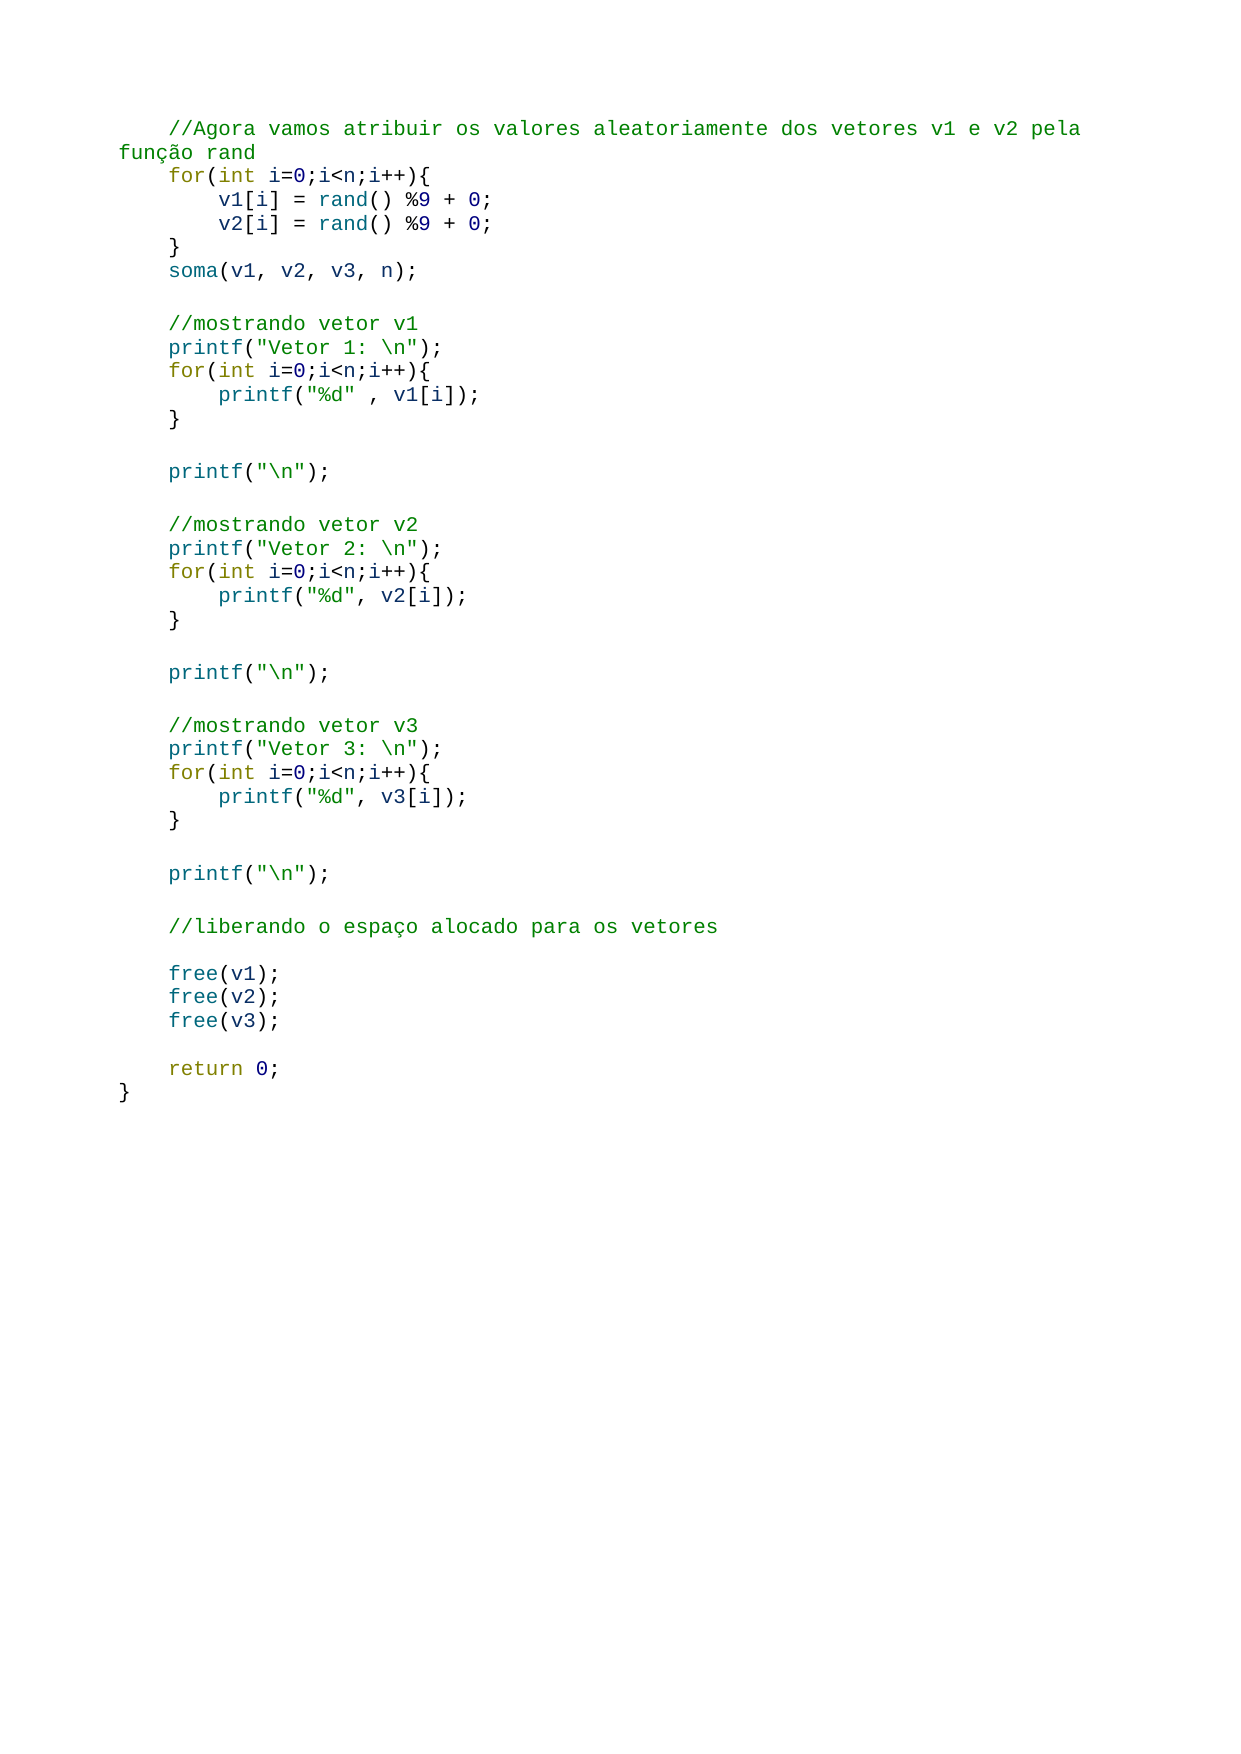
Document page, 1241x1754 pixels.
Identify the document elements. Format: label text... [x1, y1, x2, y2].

text printf("Vetor 1: \n"); [118, 337, 1122, 360]
text free(v3); [118, 1010, 1122, 1034]
text } [118, 1081, 1122, 1105]
text } [118, 236, 1122, 260]
text printf("\n"); [118, 862, 1122, 886]
text printf("\n"); [118, 662, 1122, 685]
text soma(v1, v2, v3, n); [118, 260, 1122, 284]
text //Agora vamos atribuir os valores aleatoriamente dos vetores v1 e v2 pela função rand [118, 118, 1122, 165]
text for(int i=0;i<n;i++){ [118, 762, 1122, 786]
text for(int i=0;i<n;i++){ [118, 165, 1122, 189]
text v2[i] = rand() %9 + 0; [118, 213, 1122, 236]
text } [118, 408, 1122, 431]
text printf("%d", v3[i]); [118, 786, 1122, 809]
text v1[i] = rand() %9 + 0; [118, 189, 1122, 213]
text //mostrando vetor v2 [118, 514, 1122, 538]
text printf("%d", v2[i]); [118, 585, 1122, 608]
text return 0; [118, 1057, 1122, 1081]
text //liberando o espaço alocado para os vetores [118, 916, 1122, 939]
text printf("\n"); [118, 461, 1122, 484]
text printf("Vetor 2: \n"); [118, 538, 1122, 561]
text } [118, 608, 1122, 632]
text for(int i=0;i<n;i++){ [118, 360, 1122, 384]
text //mostrando vetor v3 [118, 715, 1122, 738]
text //mostrando vetor v1 [118, 313, 1122, 337]
text free(v2); [118, 987, 1122, 1010]
text for(int i=0;i<n;i++){ [118, 561, 1122, 585]
text printf("%d" , v1[i]); [118, 384, 1122, 408]
text printf("Vetor 3: \n"); [118, 738, 1122, 762]
text free(v1); [118, 963, 1122, 987]
text } [118, 809, 1122, 833]
